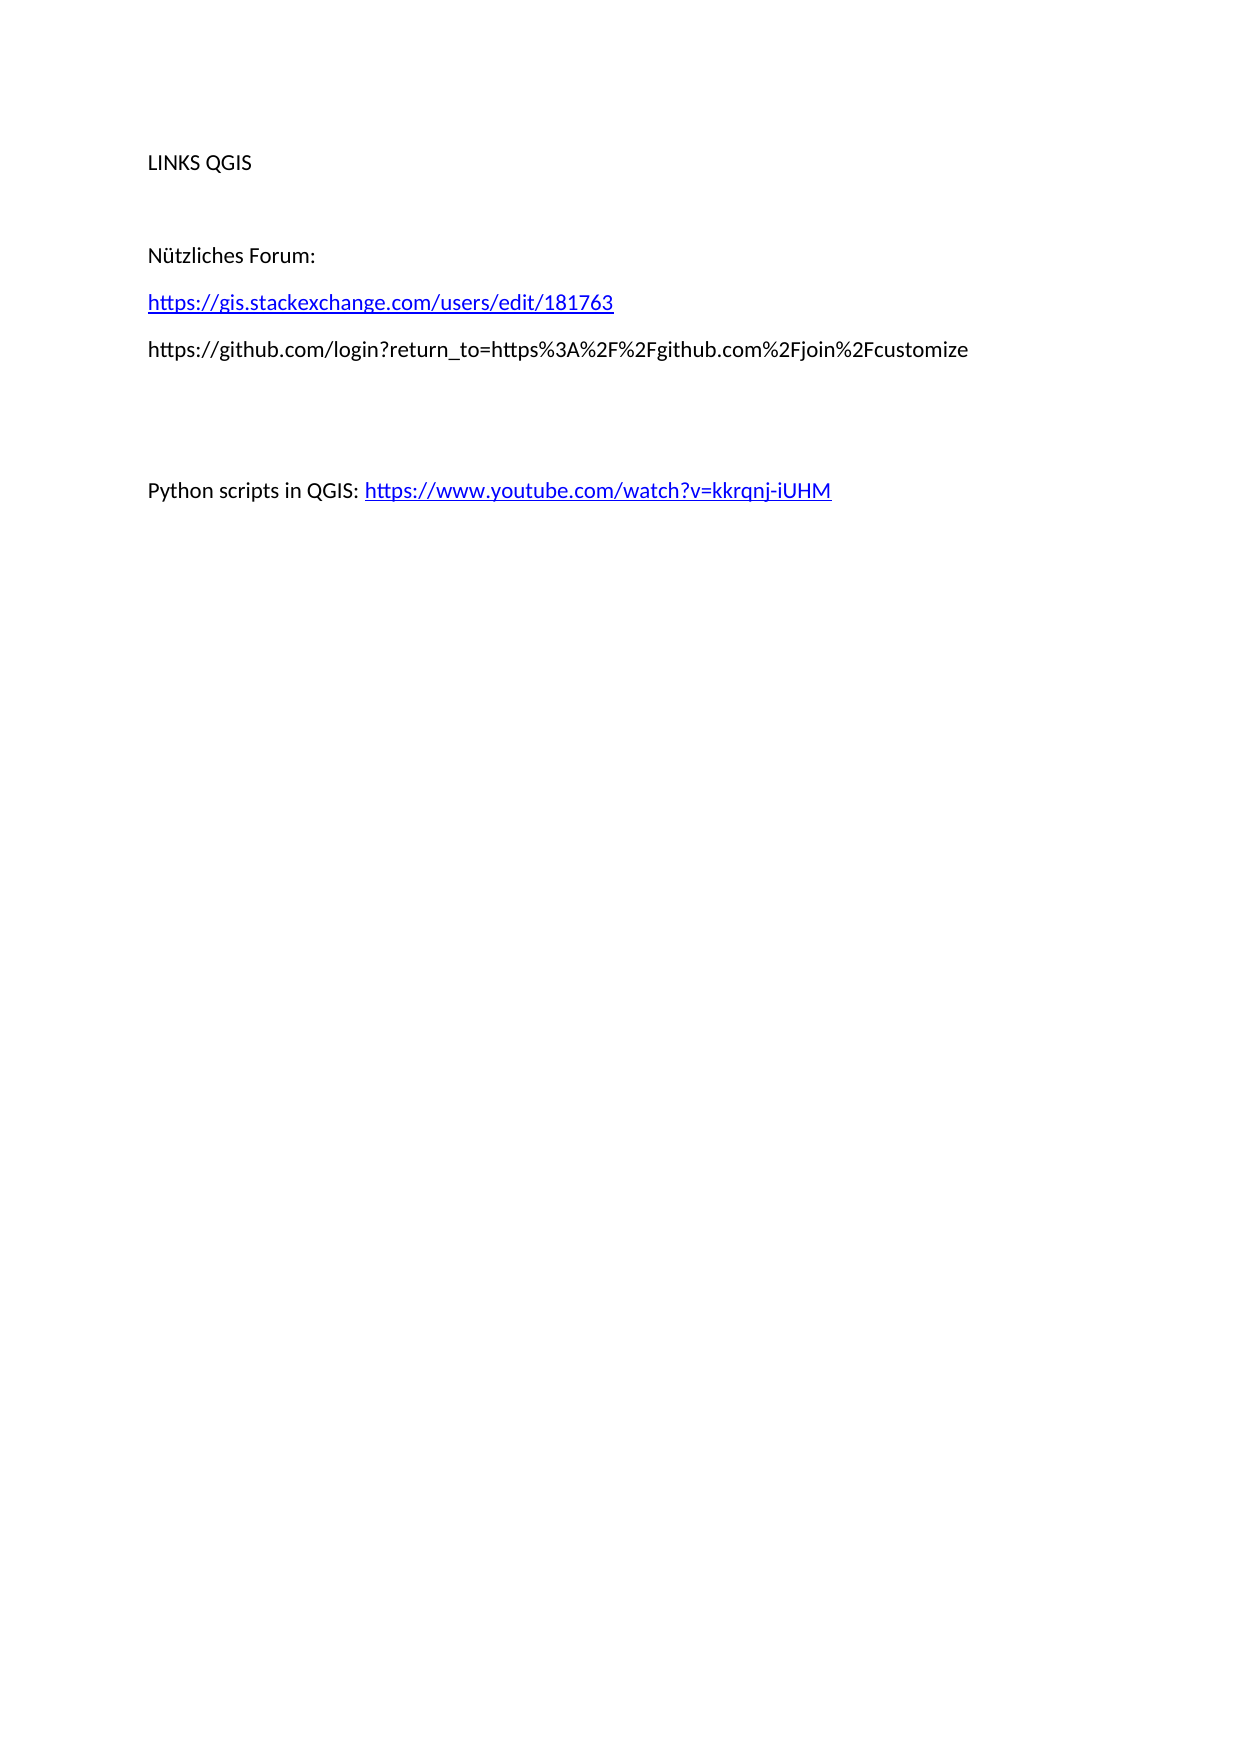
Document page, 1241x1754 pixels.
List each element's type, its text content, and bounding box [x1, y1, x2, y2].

text LINKS QGIS [148, 148, 1093, 176]
text Nützliches Forum: [148, 241, 1093, 269]
text https://github.com/login?return_to=https%3A%2F%2Fgithub.com%2Fjoin%2Fcustomize [148, 335, 1093, 363]
text Python scripts in QGIS: https://www.youtube.com/watch?v=kkrqnj-iUHM [148, 476, 1093, 504]
text https://gis.stackexchange.com/users/edit/181763 [148, 288, 1093, 316]
